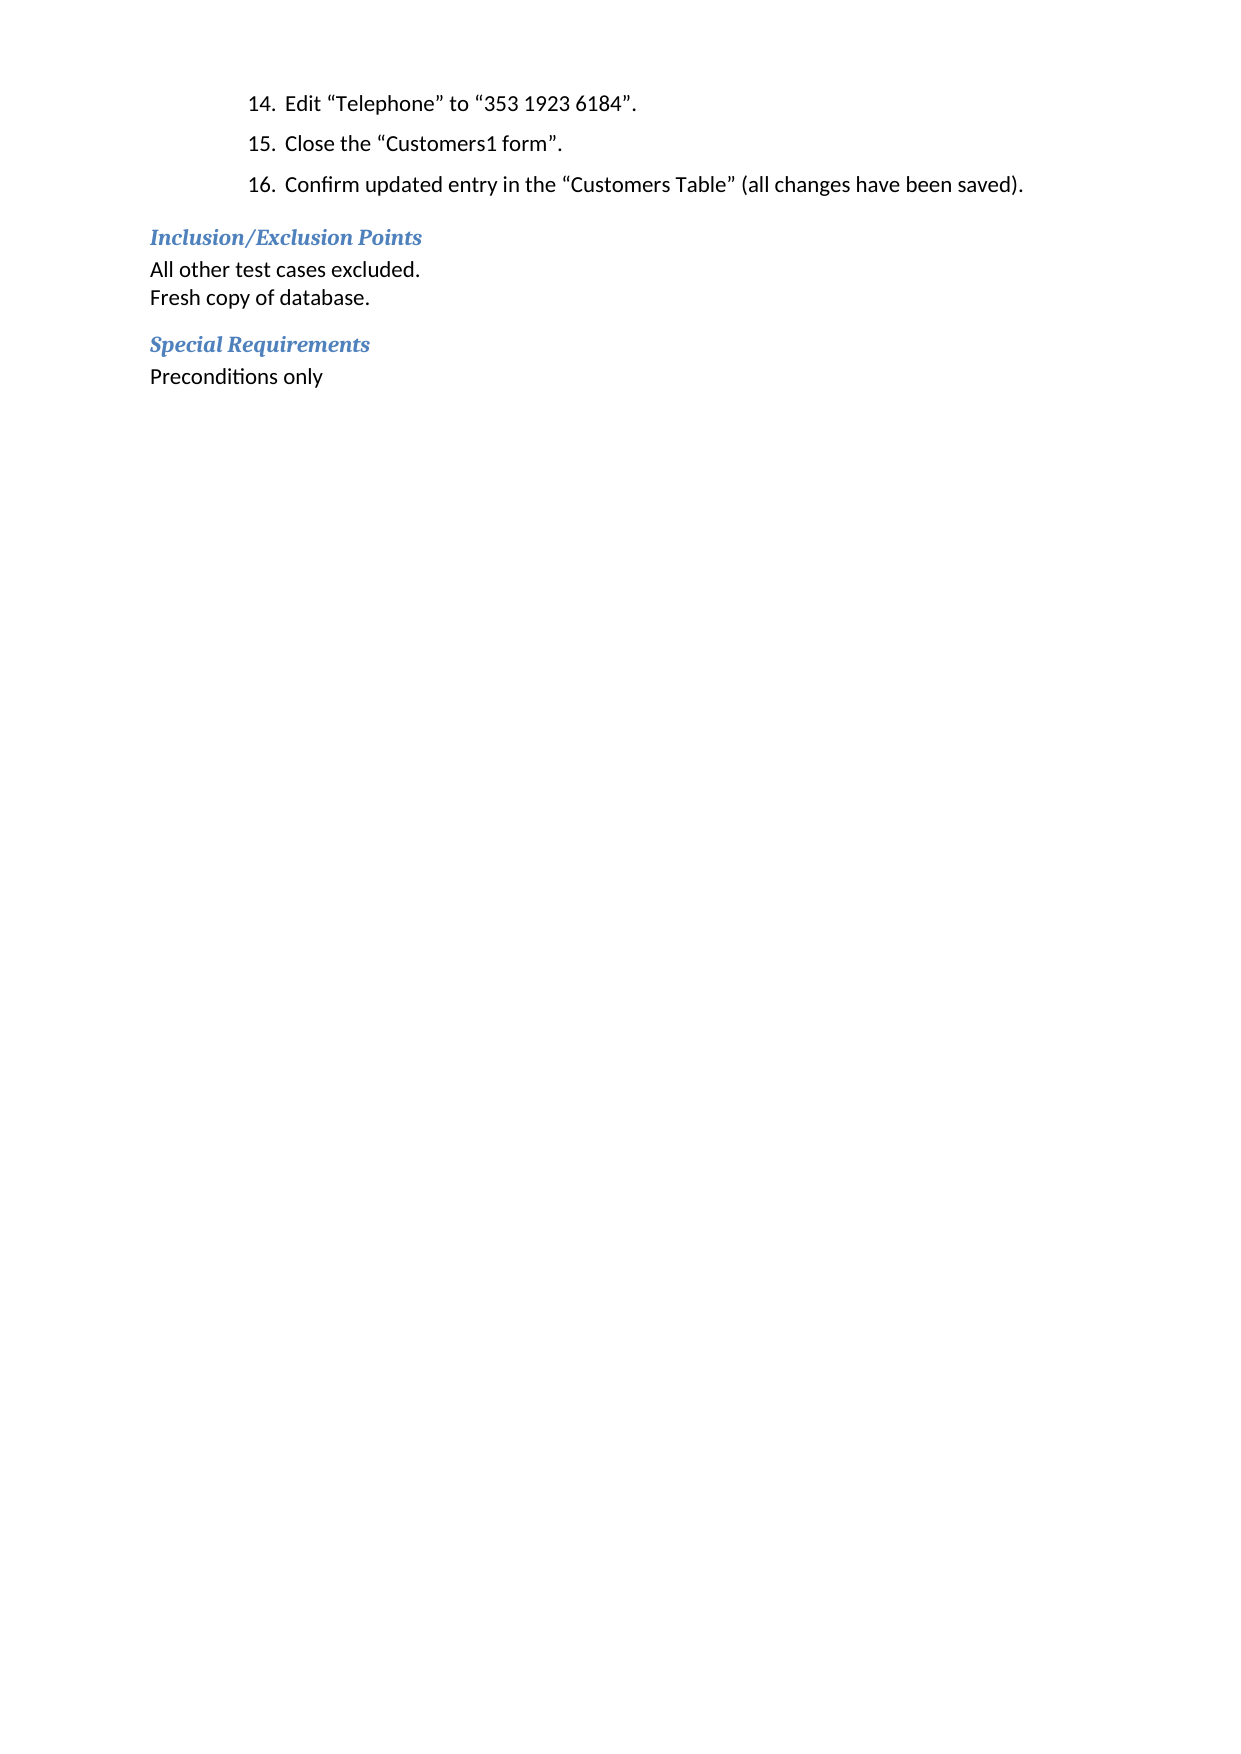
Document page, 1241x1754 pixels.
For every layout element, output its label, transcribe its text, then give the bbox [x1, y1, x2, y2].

list Confirm updated entry in the “Customers Table” (all changes have been saved). [247, 170, 1090, 198]
list Close the “Customers1 form”. [247, 129, 1090, 157]
text Preconditions only [150, 362, 1090, 390]
subtitle Inclusion/Exclusion Points [150, 225, 1090, 251]
text All other test cases excluded. Fresh copy of database. [150, 255, 1090, 311]
list Edit “Telephone” to “353 1923 6184”. [247, 89, 1090, 117]
subtitle Special Requirements [150, 332, 1090, 358]
